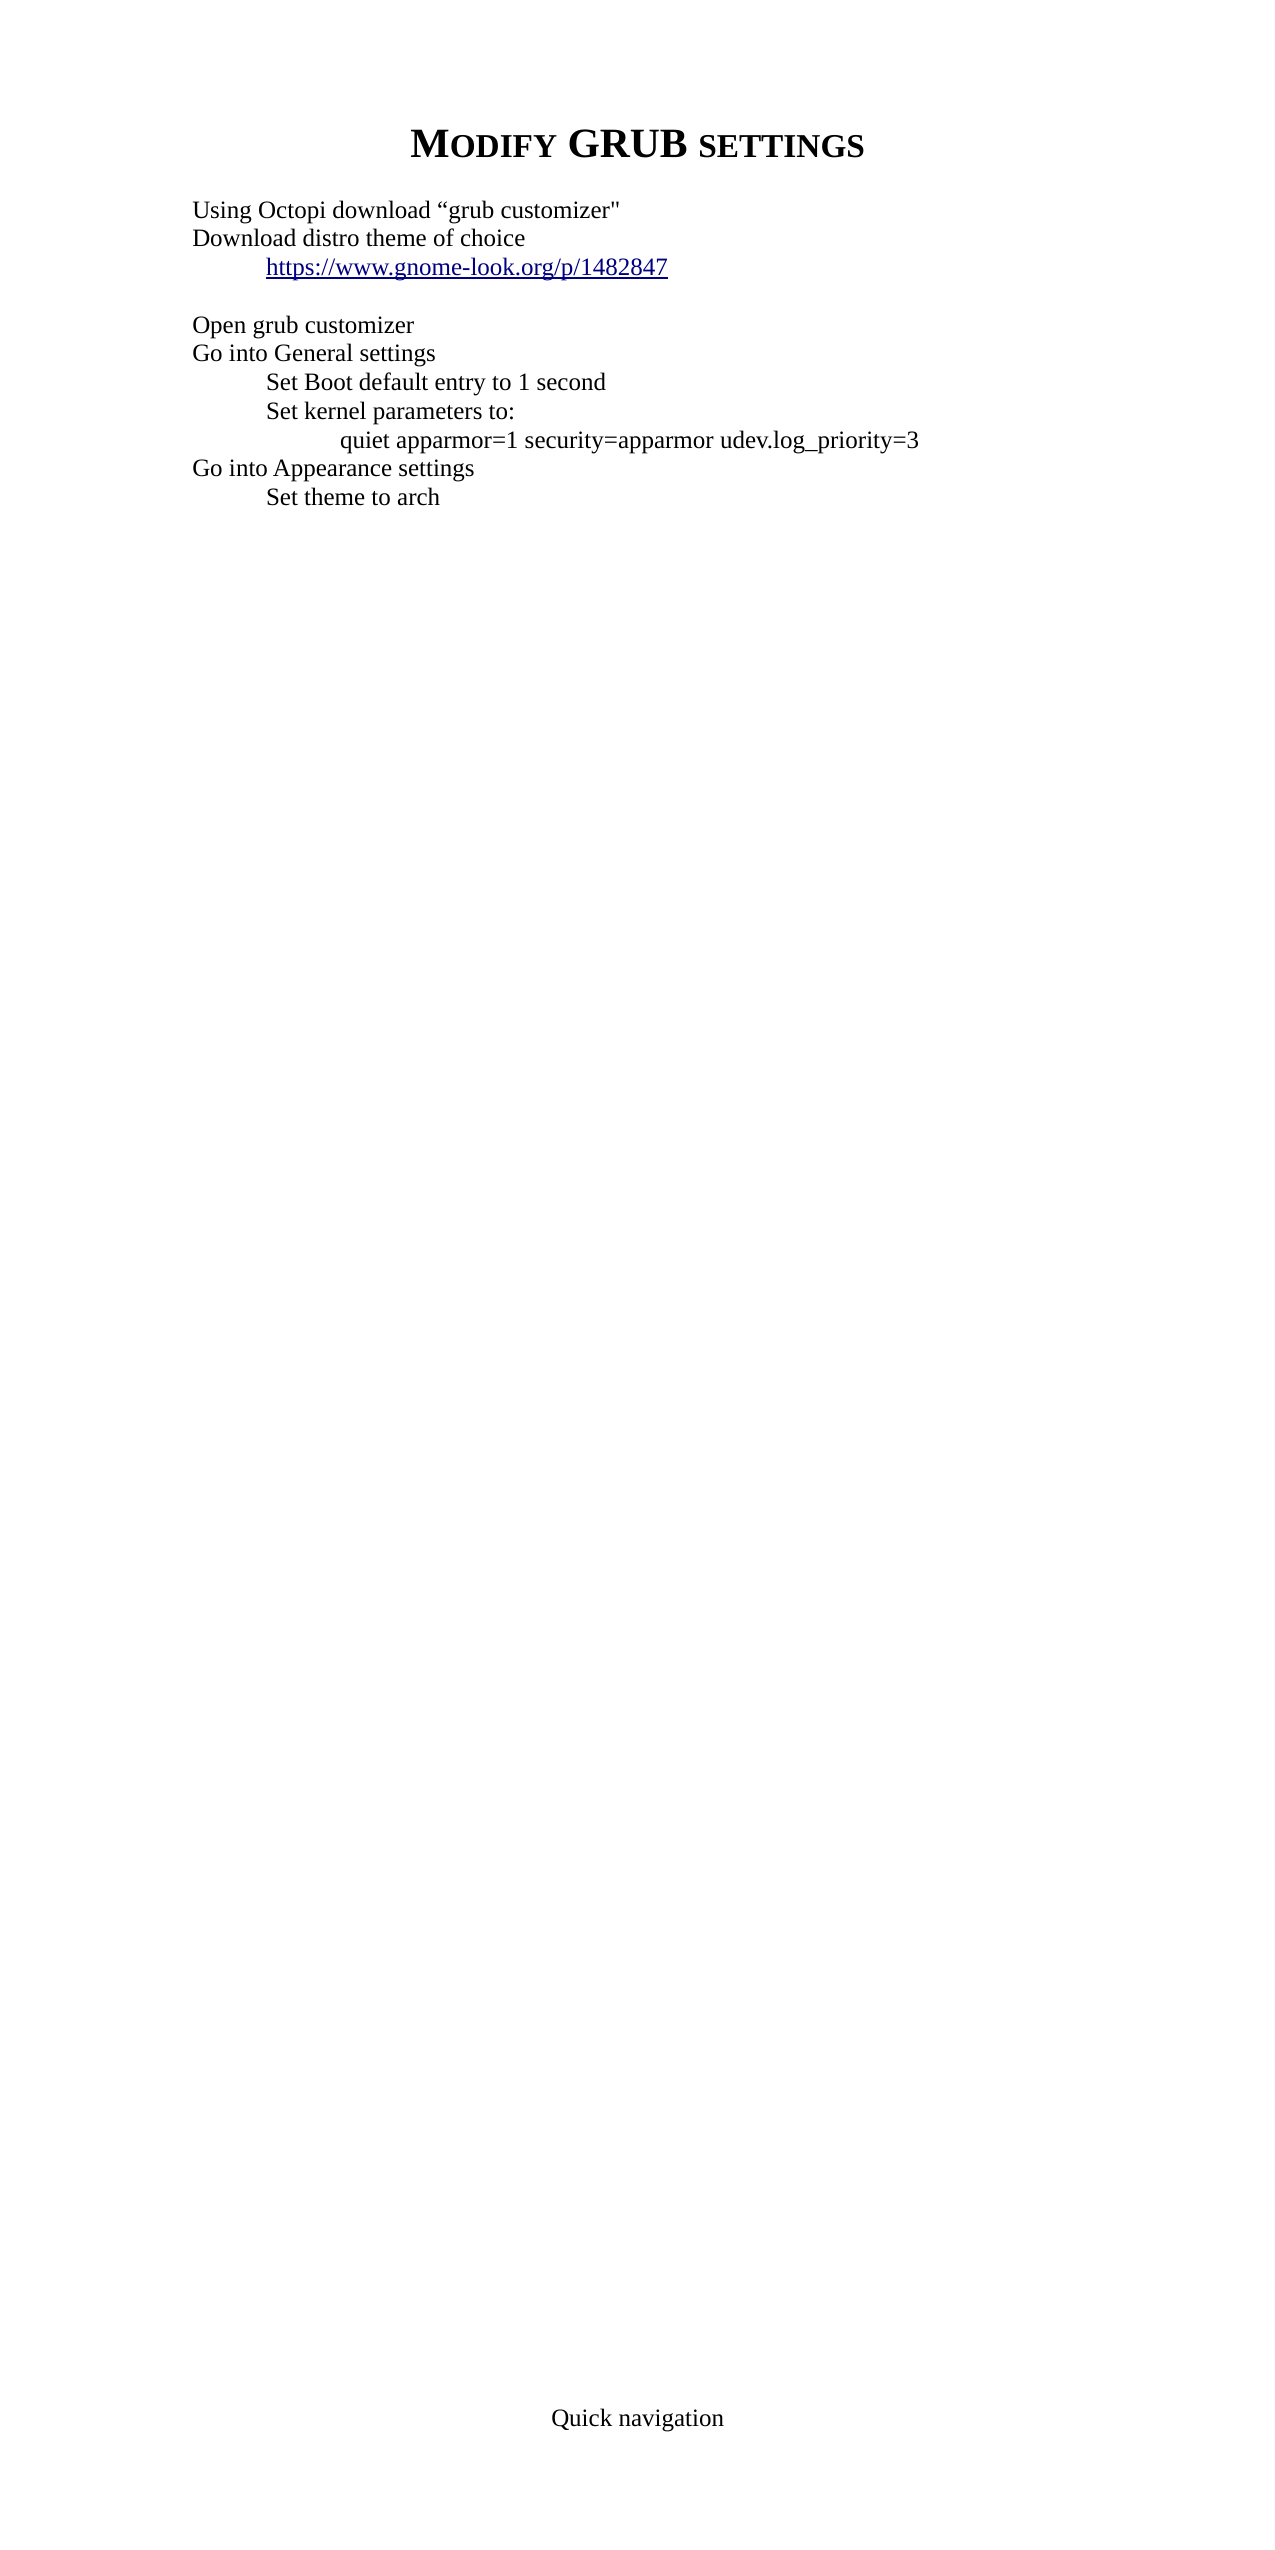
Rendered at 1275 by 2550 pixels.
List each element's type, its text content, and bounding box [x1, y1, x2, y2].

text Set kernel parameters to: [118, 396, 1157, 425]
text Modify GRUB settings [118, 118, 1157, 166]
text Open grub customizer [118, 310, 1157, 338]
text https://www.gnome-look.org/p/1482847 [118, 252, 1157, 281]
text Set Boot default entry to 1 second [118, 367, 1157, 396]
text Using Octopi download “grub customizer" [118, 195, 1157, 223]
text Set theme to arch [118, 482, 1157, 511]
text Go into Appearance settings [118, 453, 1157, 482]
text Download distro theme of choice [118, 223, 1157, 252]
text Go into General settings [118, 338, 1157, 367]
text quiet apparmor=1 security=apparmor udev.log_priority=3 [118, 425, 1157, 453]
